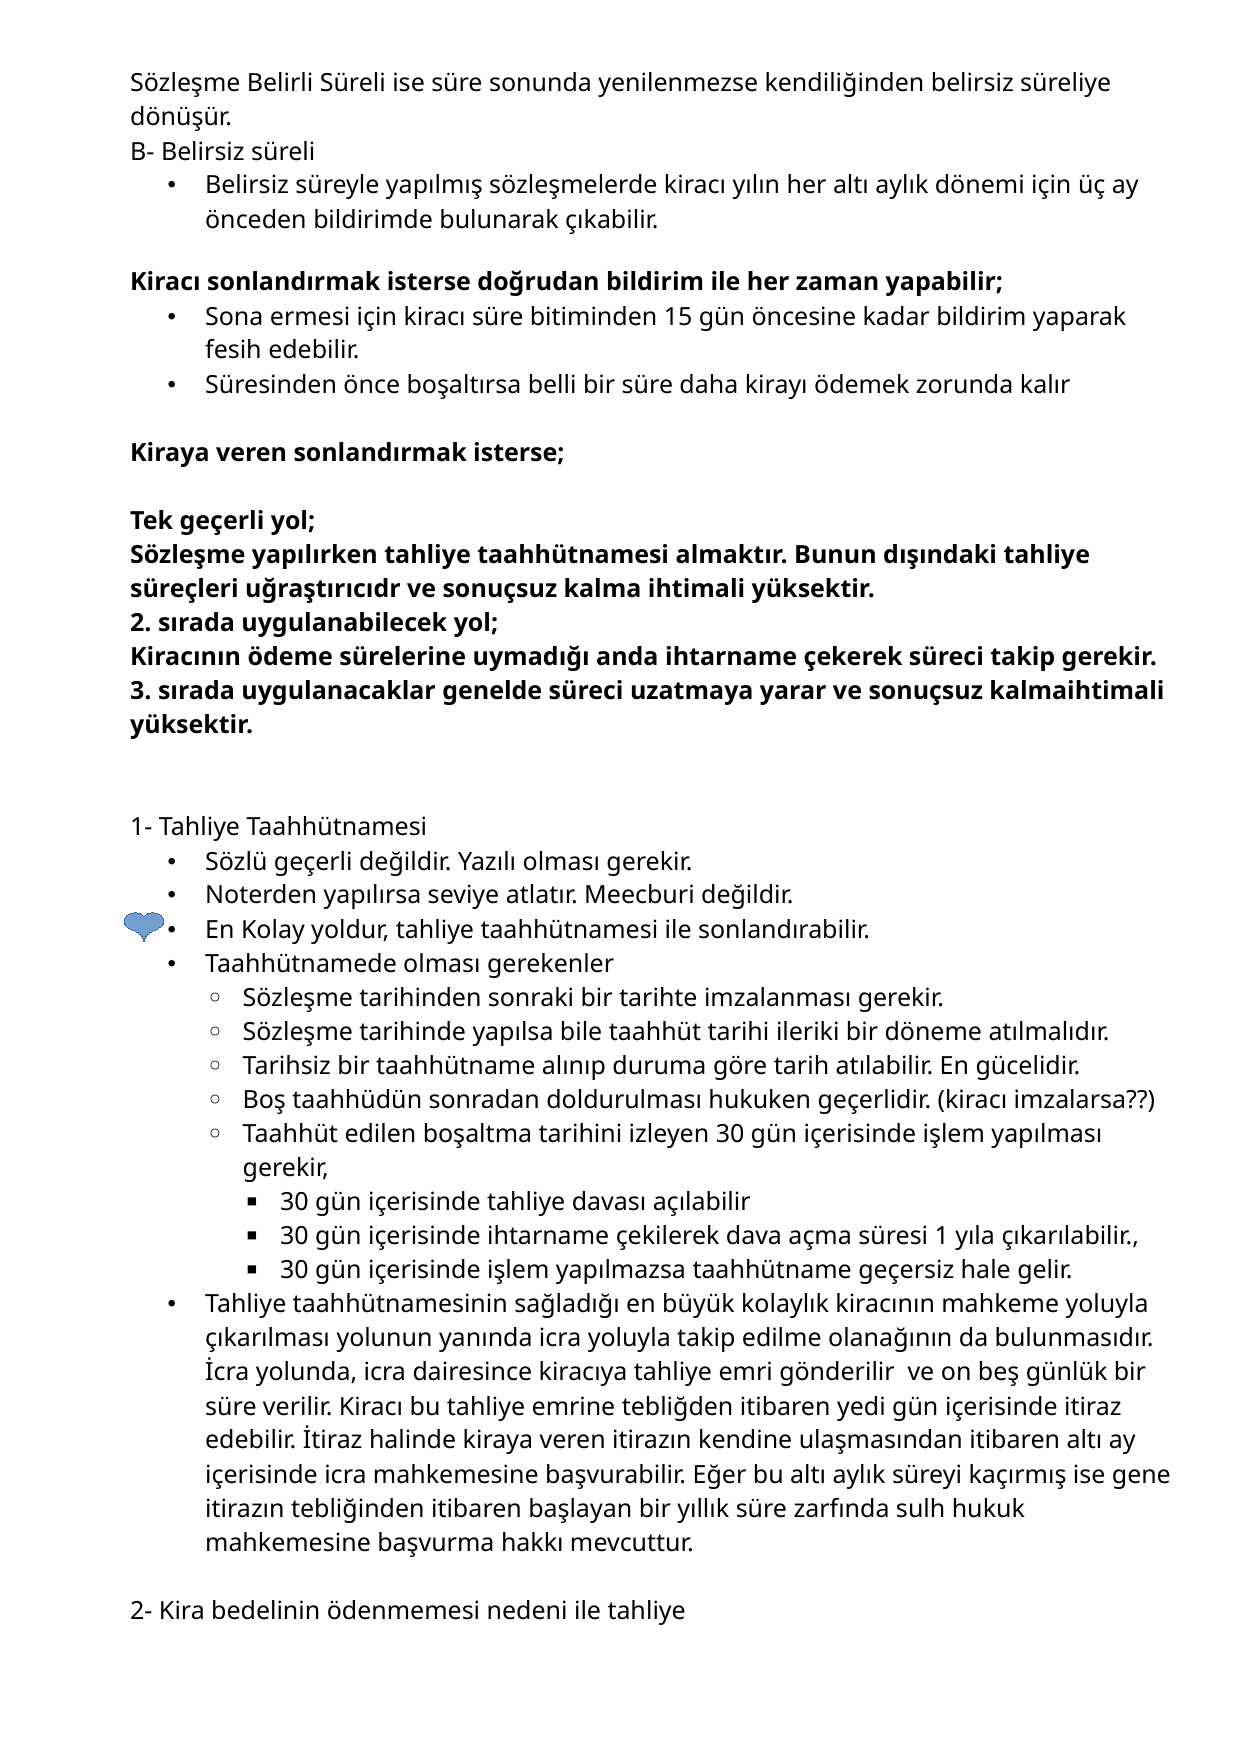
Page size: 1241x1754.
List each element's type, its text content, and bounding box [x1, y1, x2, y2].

list Sözleşme tarihinden sonraki bir tarihte imzalanması gerekir. [205, 979, 1175, 1013]
list Taahhütnamede olması gerekenler [167, 945, 1175, 979]
list En Kolay yoldur, tahliye taahhütnamesi ile sonlandırabilir. [167, 911, 1175, 945]
list Sona ermesi için kiracı süre bitiminden 15 gün öncesine kadar bildirim yaparak fesih edebilir. [167, 298, 1175, 366]
text B- Belirsiz süreli [130, 133, 1175, 167]
text Sözleşme yapılırken tahliye taahhütnamesi almaktır. Bunun dışındaki tahliye süreçleri uğraştırıcıdr ve sonuçsuz kalma ihtimali yüksektir. [130, 537, 1175, 605]
text 2- Kira bedelinin ödenmemesi nedeni ile tahliye [130, 1592, 1175, 1627]
list 30 gün içerisinde tahliye davası açılabilir [242, 1184, 1175, 1218]
list Tarihsiz bir taahhütname alınıp duruma göre tarih atılabilir. En gücelidir. [205, 1047, 1175, 1082]
list Taahhüt edilen boşaltma tarihini izleyen 30 gün içerisinde işlem yapılması gerekir, [205, 1116, 1175, 1184]
list 30 gün içerisinde işlem yapılmazsa taahhütname geçersiz hale gelir. [242, 1252, 1175, 1286]
list Sözlü geçerli değildir. Yazılı olması gerekir. [167, 843, 1175, 877]
list 30 gün içerisinde ihtarname çekilerek dava açma süresi 1 yıla çıkarılabilir., [242, 1218, 1175, 1252]
text 1- Tahliye Taahhütnamesi [130, 809, 1175, 843]
list Belirsiz süreyle yapılmış sözleşmelerde kiracı yılın her altı aylık dönemi için üç ay önceden bildirimde bulunarak çıkabilir. [167, 167, 1175, 235]
text Sözleşme Belirli Süreli ise süre sonunda yenilenmezse kendiliğinden belirsiz süreliye dönüşür. [130, 65, 1175, 133]
list Tahliye taahhütnamesinin sağladığı en büyük kolaylık kiracının mahkeme yoluyla çıkarılması yolunun yanında icra yoluyla takip edilme olanağının da bulunmasıdır. İcra yolunda, icra dairesince kiracıya tahliye emri gönderilir ve on beş günlük bir süre verilir. Kiracı bu tahliye emrine tebliğden itibaren yedi gün içerisinde itiraz edebilir. İtiraz halinde kiraya veren itirazın kendine ulaşmasından itibaren altı ay içerisinde icra mahkemesine başvurabilir. Eğer bu altı aylık süreyi kaçırmış ise gene itirazın tebliğinden itibaren başlayan bir yıllık süre zarfında sulh hukuk mahkemesine başvurma hakkı mevcuttur. [167, 1286, 1175, 1558]
text Kiracının ödeme sürelerine uymadığı anda ihtarname çekerek süreci takip gerekir. [130, 639, 1175, 673]
list Sözleşme tarihinde yapılsa bile taahhüt tarihi ileriki bir döneme atılmalıdır. [205, 1013, 1175, 1047]
text 2. sırada uygulanabilecek yol; [130, 605, 1175, 639]
text Kiraya veren sonlandırmak isterse; [130, 434, 1175, 468]
list Süresinden önce boşaltırsa belli bir süre daha kirayı ödemek zorunda kalır [167, 366, 1175, 400]
list Boş taahhüdün sonradan doldurulması hukuken geçerlidir. (kiracı imzalarsa??) [205, 1082, 1175, 1116]
list Noterden yapılırsa seviye atlatır. Meecburi değildir. [167, 877, 1175, 911]
text Kiracı sonlandırmak isterse doğrudan bildirim ile her zaman yapabilir; [130, 264, 1175, 298]
text Tek geçerli yol; [130, 502, 1175, 537]
text 3. sırada uygulanacaklar genelde süreci uzatmaya yarar ve sonuçsuz kalmaihtimali yüksektir. [130, 673, 1175, 741]
